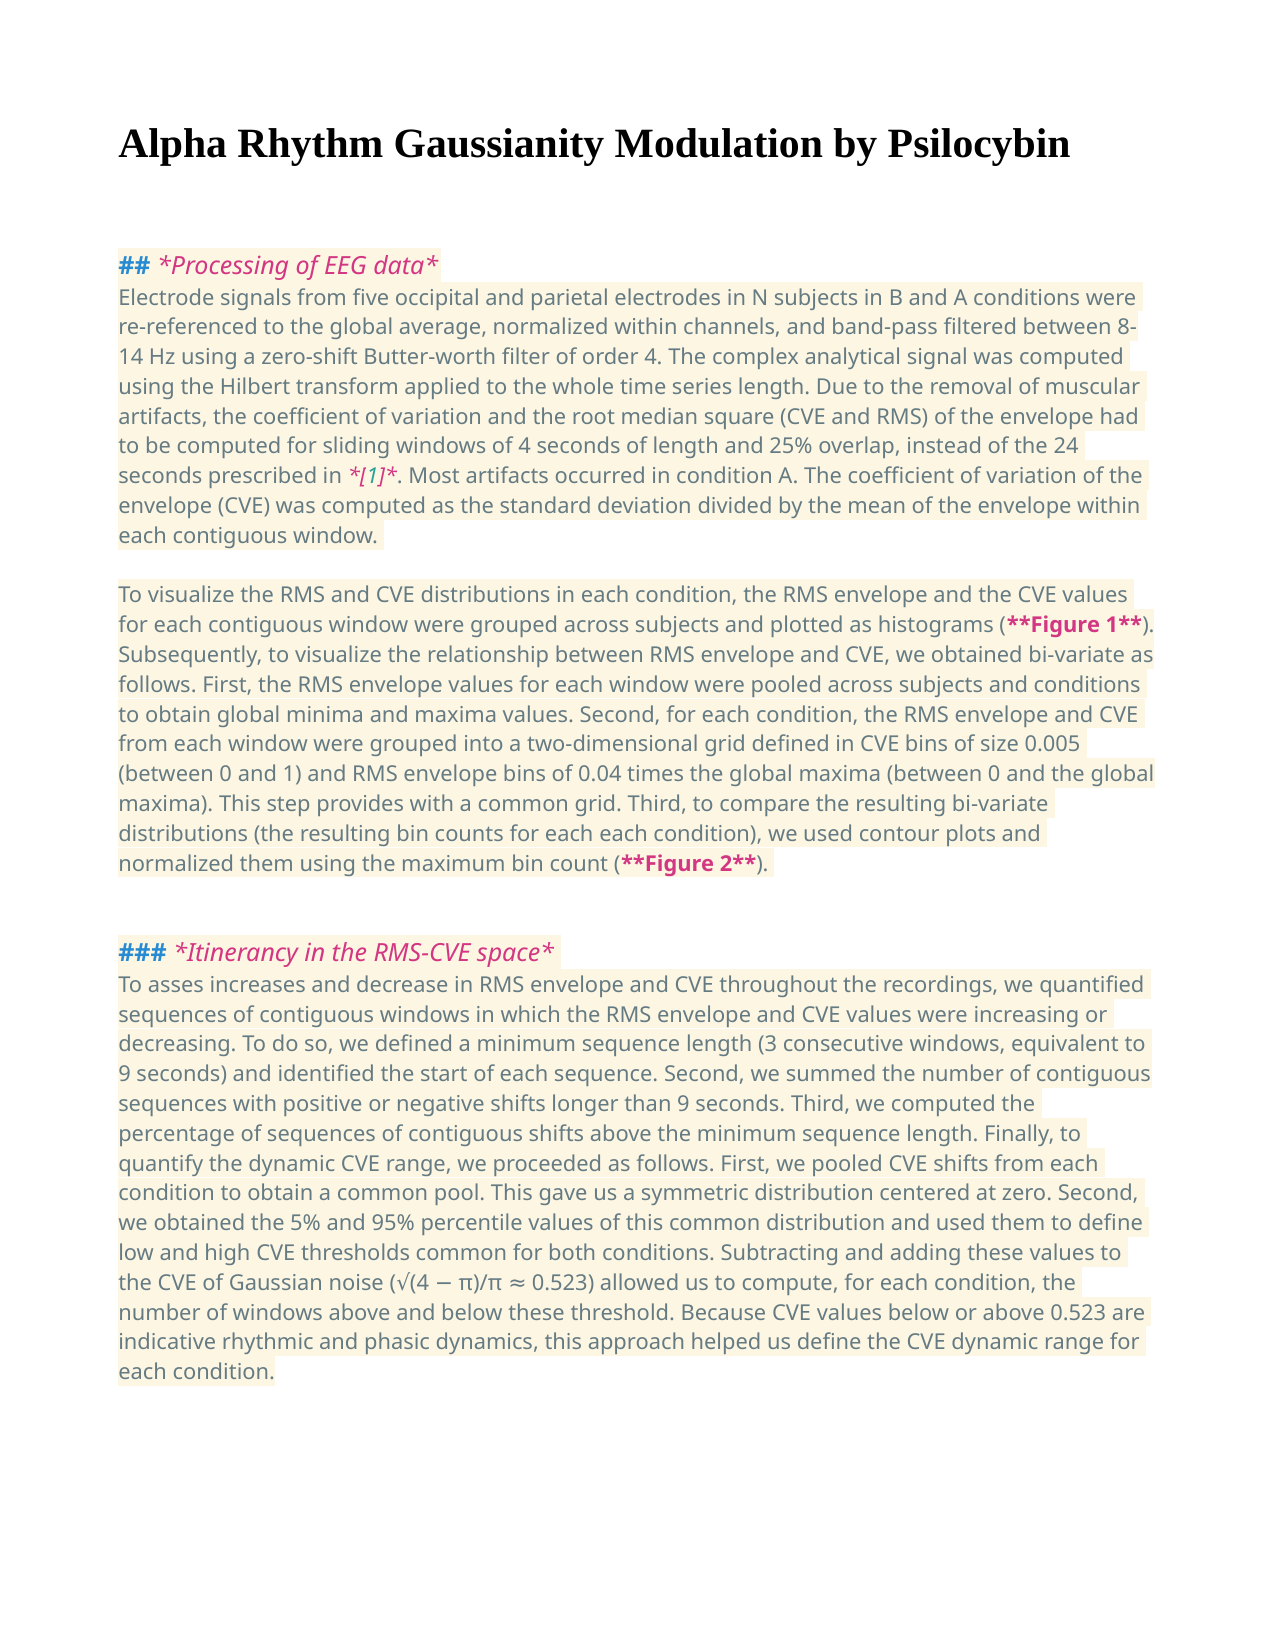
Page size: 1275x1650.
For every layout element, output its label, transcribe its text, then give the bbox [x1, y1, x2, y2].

text Electrode signals from five occipital and parietal electrodes in N subjects in B and A conditions were re-referenced to the global average, normalized within channels, and band-pass filtered between 8-14 Hz using a zero-shift Butter-worth filter of order 4. The complex analytical signal was computed using the Hilbert transform applied to the whole time series length. Due to the removal of muscular artifacts, the coefficient of variation and the root median square (CVE and RMS) of the envelope had to be computed for sliding windows of 4 seconds of length and 25% overlap, instead of the 24 seconds prescribed in *[1]*. Most artifacts occurred in condition A. The coefficient of variation of the envelope (CVE) was computed as the standard deviation divided by the mean of the envelope within each contiguous window. [118, 282, 1157, 550]
text To asses increases and decrease in RMS envelope and CVE throughout the recordings, we quantified sequences of contiguous windows in which the RMS envelope and CVE values were increasing or decreasing. To do so, we defined a minimum sequence length (3 consecutive windows, equivalent to 9 seconds) and identified the start of each sequence. Second, we summed the number of contiguous sequences with positive or negative shifts longer than 9 seconds. Third, we computed the percentage of sequences of contiguous shifts above the minimum sequence length. Finally, to quantify the dynamic CVE range, we proceeded as follows. First, we pooled CVE shifts from each condition to obtain a common pool. This gave us a symmetric distribution centered at zero. Second, we obtained the 5% and 95% percentile values of this common distribution and used them to define low and high CVE thresholds common for both conditions. Subtracting and adding these values to the CVE of Gaussian noise (√(4 − π)/π ≈ 0.523) allowed us to compute, for each condition, the number of windows above and below these threshold. Because CVE values below or above 0.523 are indicative rhythmic and phasic dynamics, this approach helped us define the CVE dynamic range for each condition. [118, 969, 1157, 1386]
text ## *Processing of EEG data* [118, 247, 1157, 282]
text Alpha Rhythm Gaussianity Modulation by Psilocybin [118, 118, 1157, 166]
text To visualize the RMS and CVE distributions in each condition, the RMS envelope and the CVE values for each contiguous window were grouped across subjects and plotted as histograms (**Figure 1**). Subsequently, to visualize the relationship between RMS envelope and CVE, we obtained bi-variate as follows. First, the RMS envelope values for each window were pooled across subjects and conditions to obtain global minima and maxima values. Second, for each condition, the RMS envelope and CVE from each window were grouped into a two-dimensional grid defined in CVE bins of size 0.005 (between 0 and 1) and RMS envelope bins of 0.04 times the global maxima (between 0 and the global maxima). This step provides with a common grid. Third, to compare the resulting bi-variate distributions (the resulting bin counts for each each condition), we used contour plots and normalized them using the maximum bin count (**Figure 2**). [118, 579, 1157, 877]
text ### *Itinerancy in the RMS-CVE space* [118, 935, 1157, 969]
